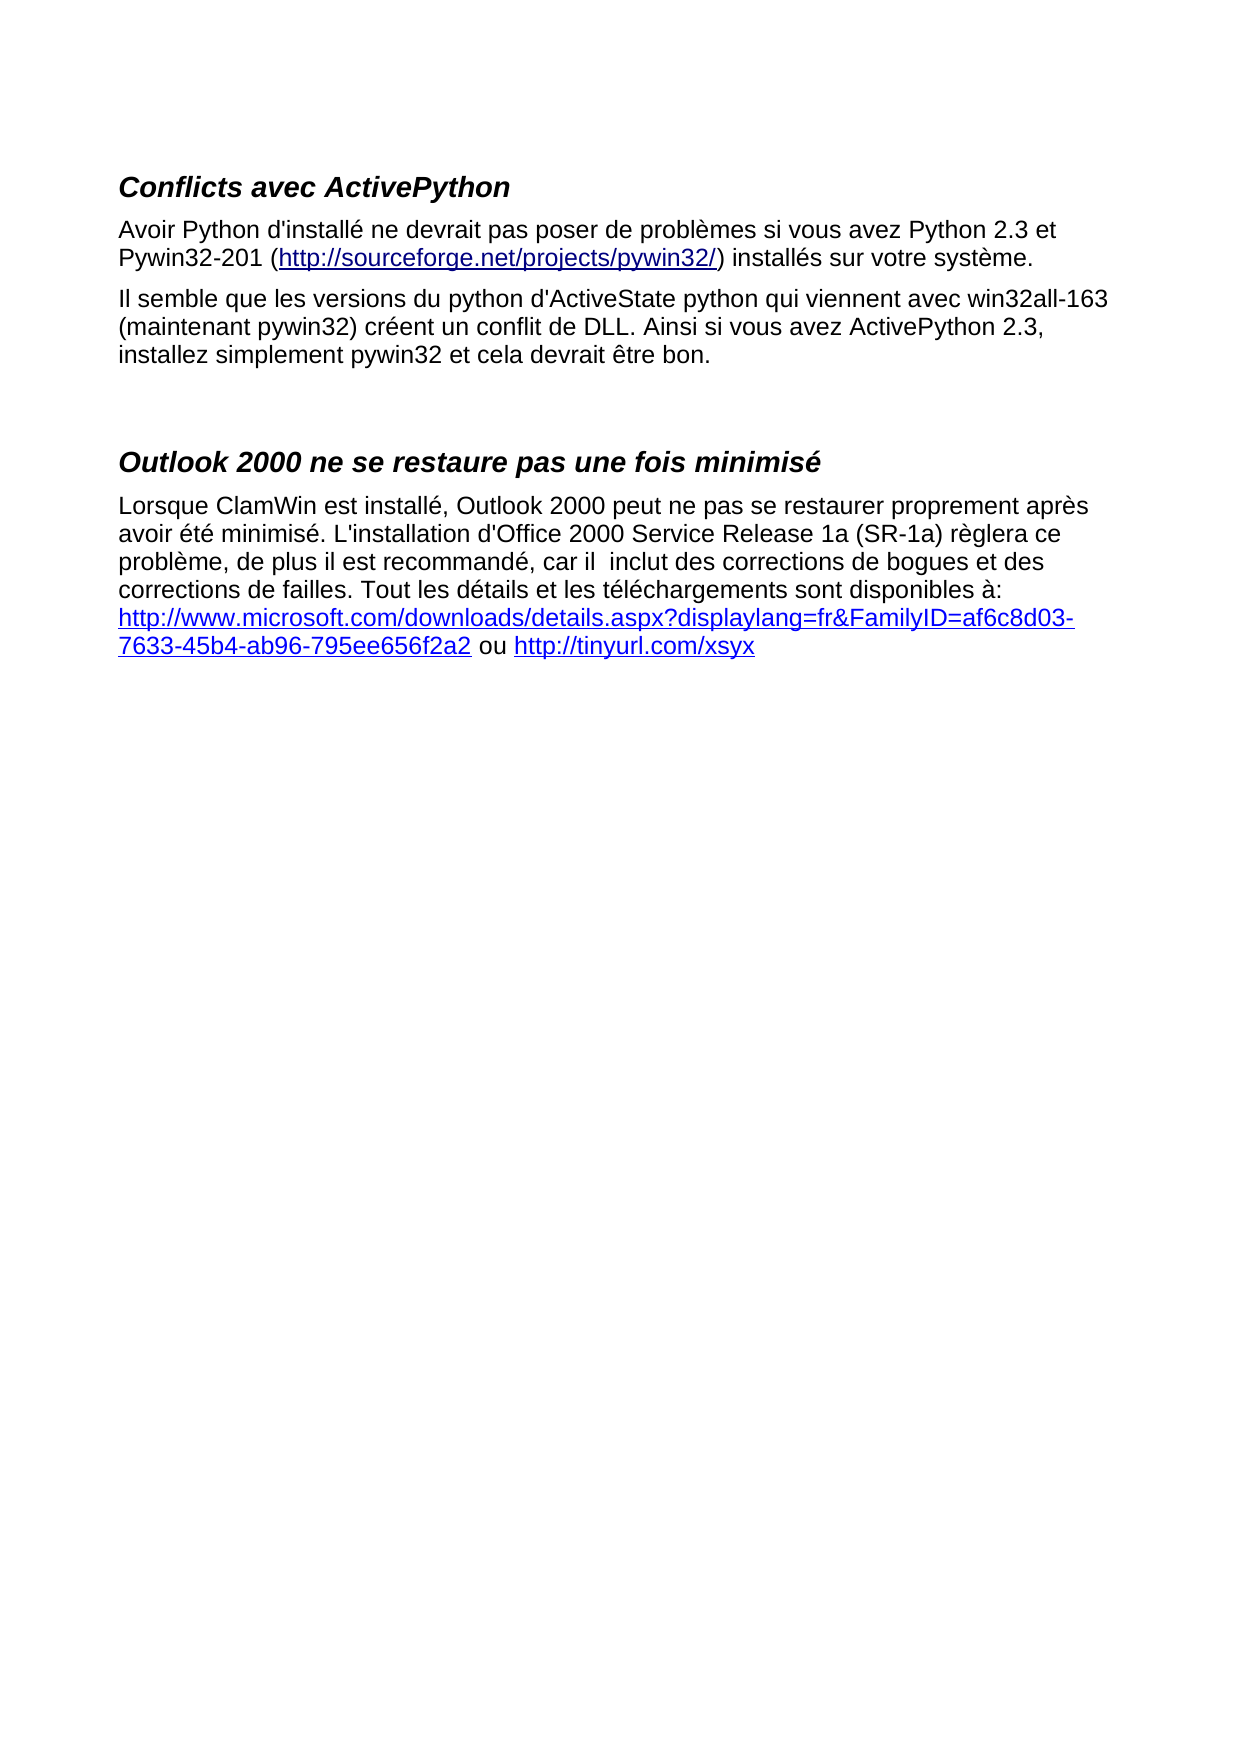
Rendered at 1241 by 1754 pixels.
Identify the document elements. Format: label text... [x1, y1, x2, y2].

text Avoir Python d'installé ne devrait pas poser de problèmes si vous avez Python 2.3 et Pywin32-201 (http://sourceforge.net/projects/pywin32/) installés sur votre système. [118, 216, 1122, 272]
text Lorsque ClamWin est installé, Outlook 2000 peut ne pas se restaurer proprement après avoir été minimisé. L'installation d'Office 2000 Service Release 1a (SR-1a) règlera ce problème, de plus il est recommandé, car il inclut des corrections de bogues et des corrections de failles. Tout les détails et les téléchargements sont disponibles à: http://www.microsoft.com/downloads/details.aspx?displaylang=fr&FamilyID=af6c8d03-7633-45b4-ab96-795ee656f2a2 ou http://tinyurl.com/xsyx [118, 492, 1122, 660]
subtitle Outlook 2000 ne se restaure pas une fois minimisé [118, 446, 1122, 479]
subtitle Conflicts avec ActivePython [118, 171, 1122, 203]
text Il semble que les versions du python d'ActiveState python qui viennent avec win32all-163 (maintenant pywin32) créent un conflit de DLL. Ainsi si vous avez ActivePython 2.3, installez simplement pywin32 et cela devrait être bon. [118, 284, 1122, 369]
